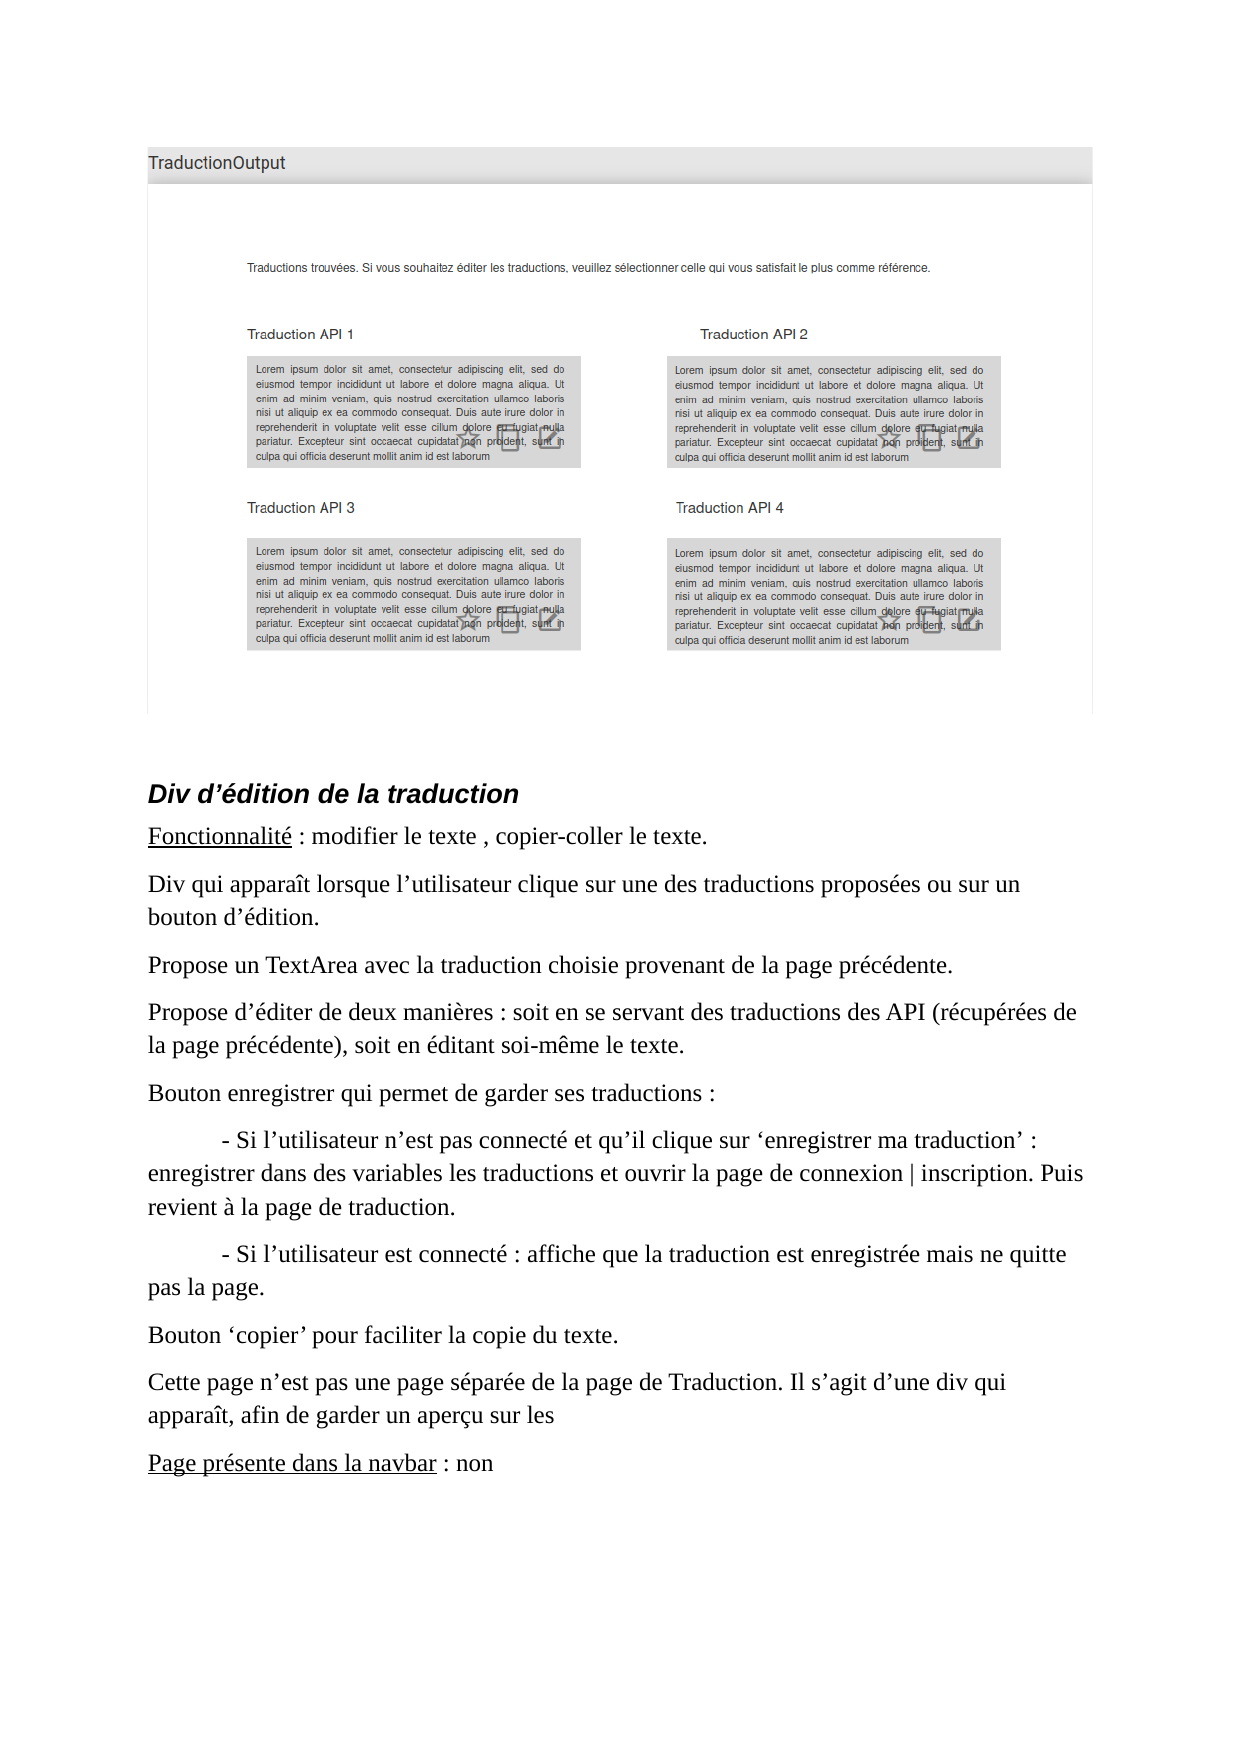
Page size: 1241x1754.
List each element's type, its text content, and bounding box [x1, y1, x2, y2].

subtitle Div d’édition de la traduction [148, 778, 1093, 809]
text Propose d’éditer de deux manières : soit en se servant des traductions des API (récupérées de la page précédente), soit en éditant soi-même le texte. [148, 997, 1093, 1059]
text Div qui apparaît lorsque l’utilisateur clique sur une des traductions proposées ou sur un bouton d’édition. [148, 869, 1093, 931]
text Fonctionnalité : modifier le texte , copier-coller le texte. [148, 821, 1093, 850]
text Cette page n’est pas une page séparée de la page de Traduction. Il s’agit d’une div qui apparaît, afin de garder un aperçu sur les [148, 1367, 1093, 1429]
text Bouton ‘copier’ pour faciliter la copie du texte. [148, 1320, 1093, 1348]
picture [147, 147, 1093, 714]
text - Si l’utilisateur n’est pas connecté et qu’il clique sur ‘enregistrer ma traduction’ : enregistrer dans des variables les traductions et ouvrir la page de connexion | inscription. Puis revient à la page de traduction. [148, 1126, 1093, 1220]
text Bouton enregistrer qui permet de garder ses traductions : [148, 1078, 1093, 1107]
text - Si l’utilisateur est connecté : affiche que la traduction est enregistrée mais ne quitte pas la page. [148, 1239, 1093, 1301]
text Page présente dans la navbar : non [148, 1448, 1093, 1477]
text Propose un TextArea avec la traduction choisie provenant de la page précédente. [148, 950, 1093, 978]
